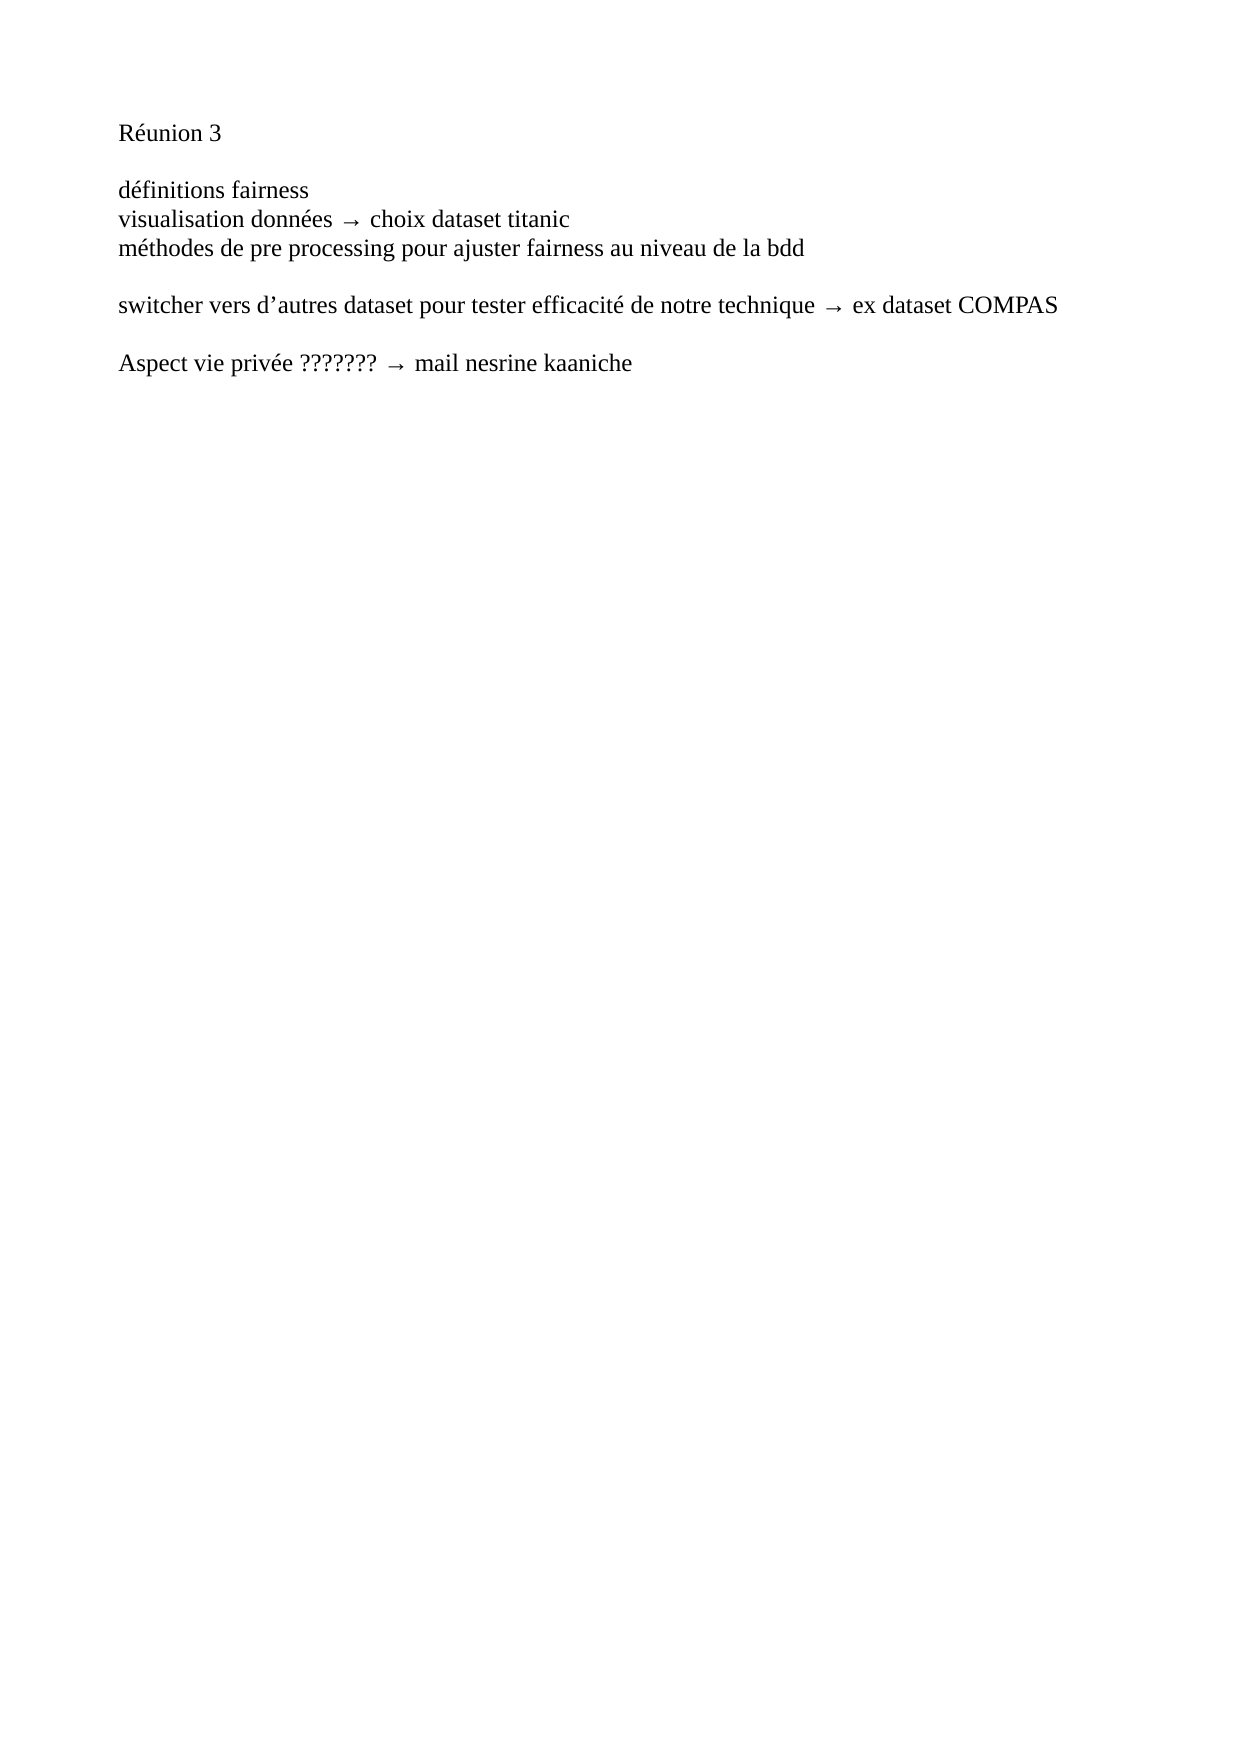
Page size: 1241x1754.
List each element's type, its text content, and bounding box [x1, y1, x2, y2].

text switcher vers d’autres dataset pour tester efficacité de notre technique → ex dataset COMPAS [118, 291, 1122, 319]
text Aspect vie privée ??????? → mail nesrine kaaniche [118, 348, 1122, 377]
text méthodes de pre processing pour ajuster fairness au niveau de la bdd [118, 233, 1122, 262]
text définitions fairness [118, 176, 1122, 204]
text visualisation données → choix dataset titanic [118, 204, 1122, 233]
text Réunion 3 [118, 118, 1122, 147]
